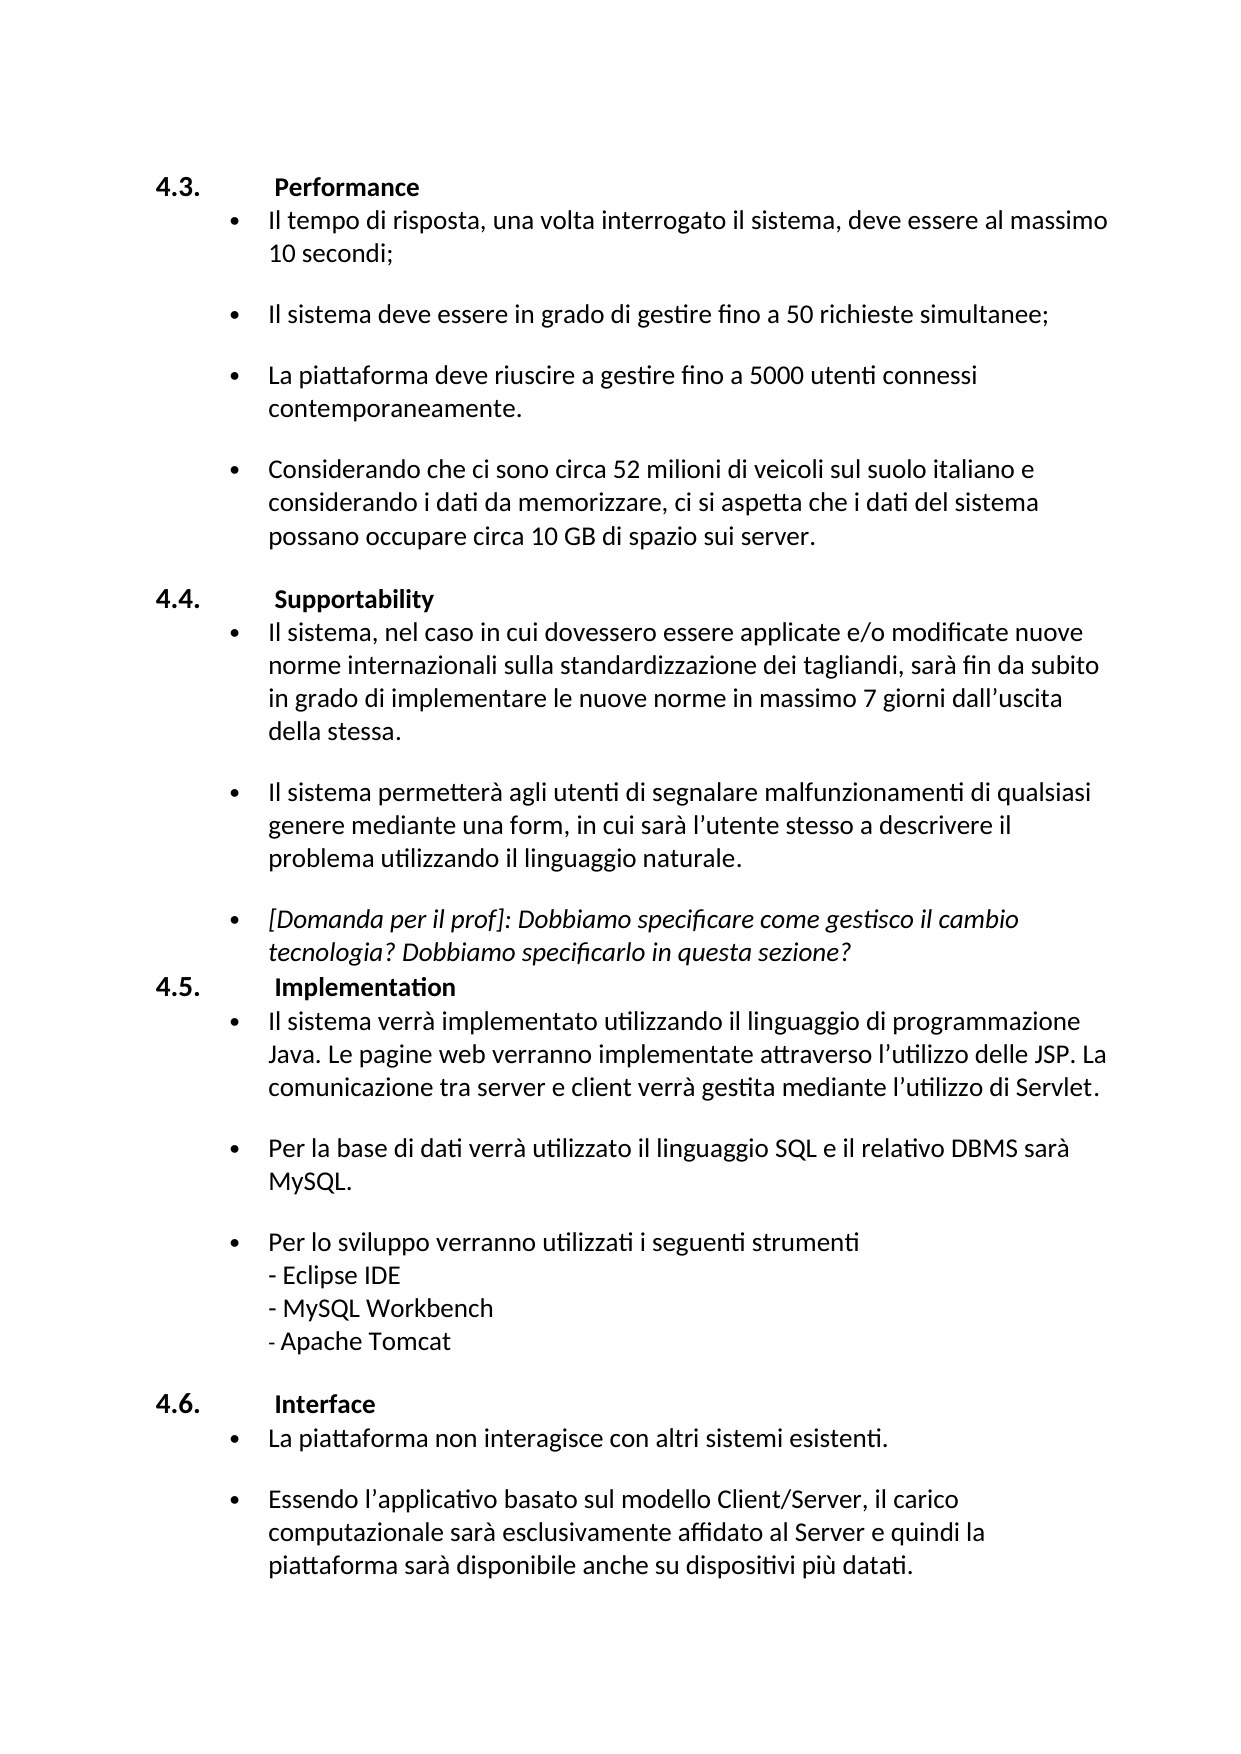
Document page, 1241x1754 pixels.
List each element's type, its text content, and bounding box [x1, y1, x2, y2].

list Il sistema, nel caso in cui dovessero essere applicate e/o modificate nuove norme internazionali sulla standardizzazione dei tagliandi, sarà fin da subito in grado di implementare le nuove norme in massimo 7 giorni dall’uscita della stessa. [231, 615, 1122, 775]
list Il sistema deve essere in grado di gestire fino a 50 richieste simultanee; [231, 297, 1122, 358]
list La piattaforma deve riuscire a gestire fino a 5000 utenti connessi contemporaneamente. [231, 358, 1122, 453]
list La piattaforma non interagisce con altri sistemi esistenti. [231, 1421, 1122, 1482]
list Considerando che ci sono circa 52 milioni di veicoli sul suolo italiano e considerando i dati da memorizzare, ci si aspetta che i dati del sistema possano occupare circa 10 GB di spazio sui server. [231, 453, 1122, 552]
list Per lo sviluppo verranno utilizzati i seguenti strumenti - Eclipse IDE - MySQL Workbench - Apache Tomcat [231, 1225, 1122, 1385]
list Implementation [156, 968, 1122, 1004]
list [Domanda per il prof]: Dobbiamo specificare come gestisco il cambio tecnologia? Dobbiamo specificarlo in questa sezione? [231, 902, 1122, 968]
list Il sistema permetterà agli utenti di segnalare malfunzionamenti di qualsiasi genere mediante una form, in cui sarà l’utente stesso a descrivere il problema utilizzando il linguaggio naturale. [231, 775, 1122, 902]
list Il sistema verrà implementato utilizzando il linguaggio di programmazione Java. Le pagine web verranno implementate attraverso l’utilizzo delle JSP. La comunicazione tra server e client verrà gestita mediante l’utilizzo di Servlet. [231, 1004, 1122, 1131]
list Performance [156, 168, 1122, 203]
list Per la base di dati verrà utilizzato il linguaggio SQL e il relativo DBMS sarà MySQL. [231, 1131, 1122, 1225]
list Interface [156, 1385, 1122, 1421]
list Essendo l’applicativo basato sul modello Client/Server, il carico computazionale sarà esclusivamente affidato al Server e quindi la piattaforma sarà disponibile anche su dispositivi più datati. [231, 1482, 1122, 1609]
list Il tempo di risposta, una volta interrogato il sistema, deve essere al massimo 10 secondi; [231, 203, 1122, 297]
list Supportability [156, 580, 1122, 615]
